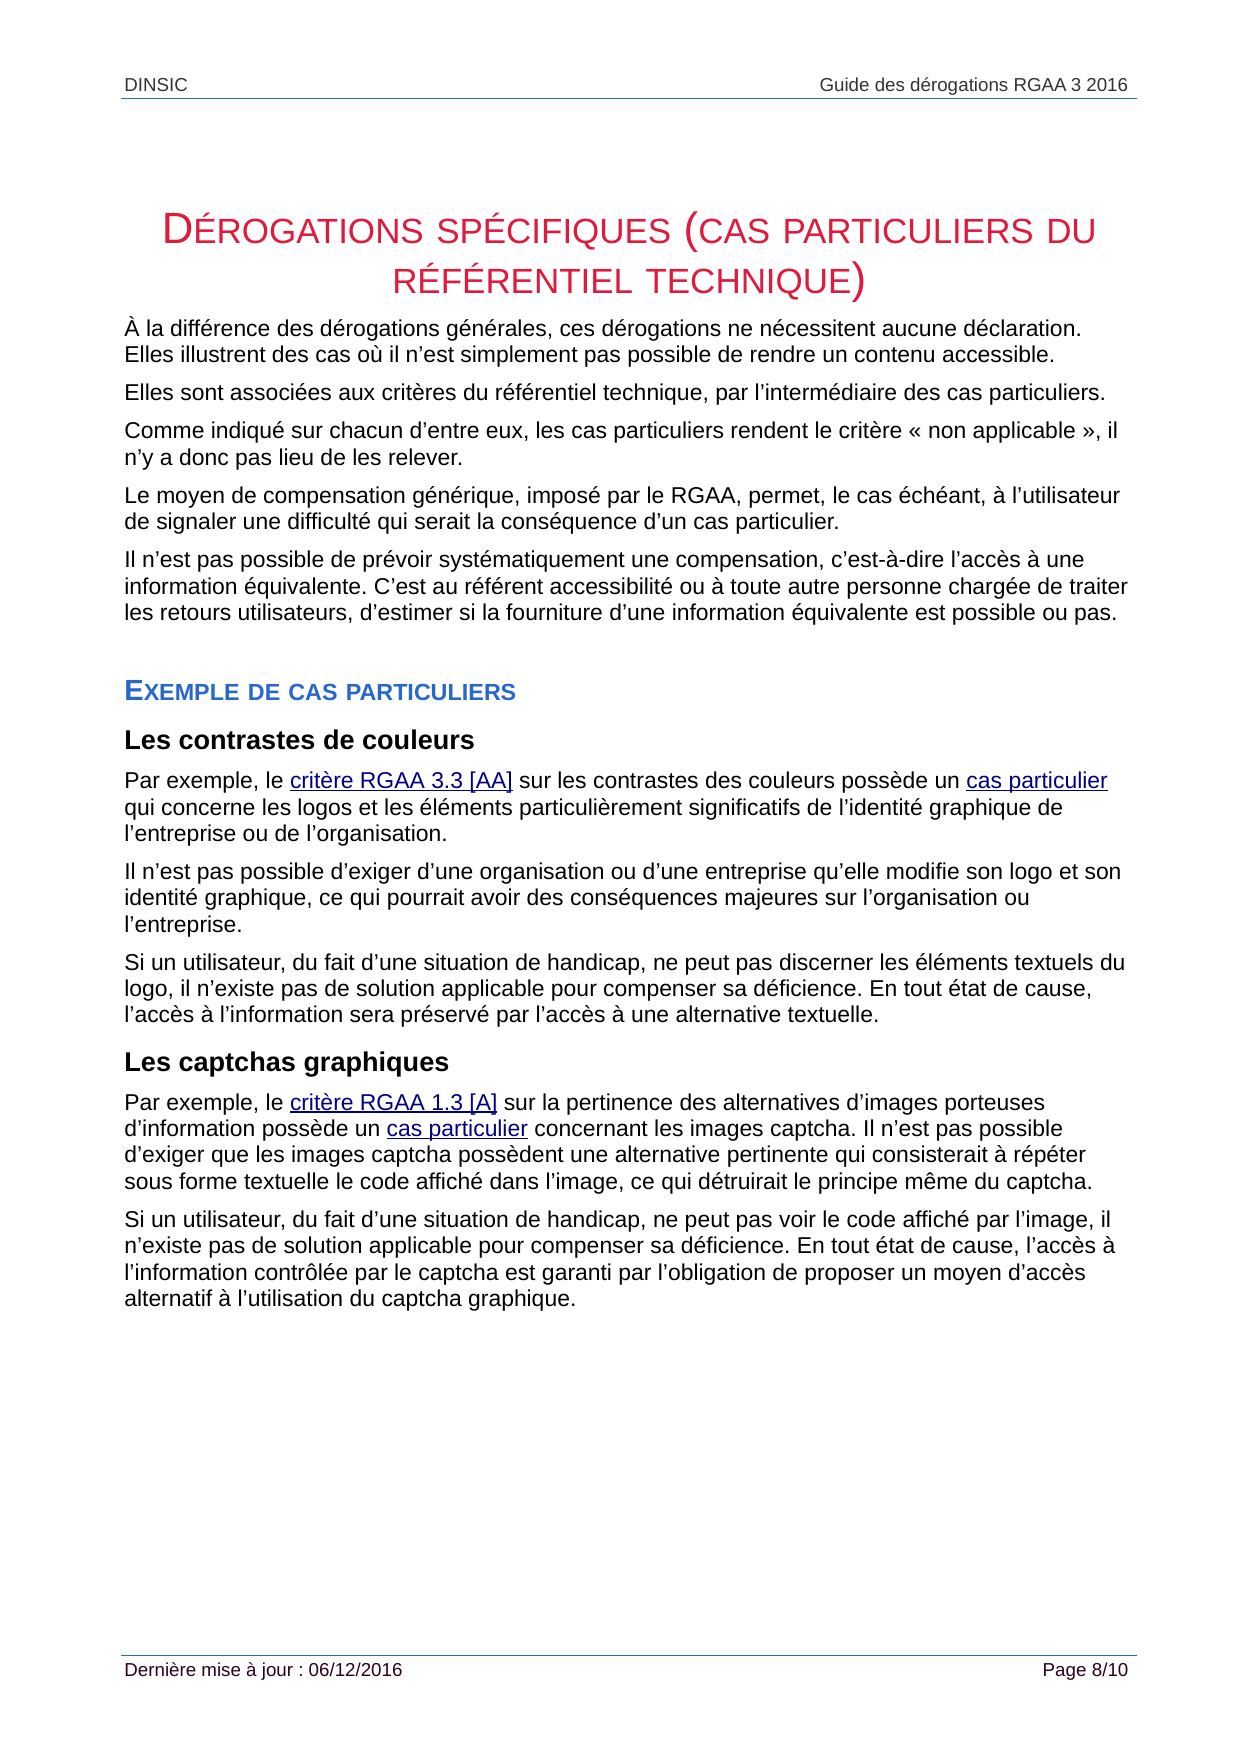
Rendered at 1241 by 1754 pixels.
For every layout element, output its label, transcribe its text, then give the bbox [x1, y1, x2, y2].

subtitle Les captchas graphiques [124, 1046, 1134, 1077]
text À la différence des dérogations générales, ces dérogations ne nécessitent aucune déclaration. Elles illustrent des cas où il n’est simplement pas possible de rendre un contenu accessible. [124, 315, 1134, 368]
text Par exemple, le critère RGAA 1.3 [A] sur la pertinence des alternatives d’images porteuses d’information possède un cas particulier concernant les images captcha. Il n’est pas possible d’exiger que les images captcha possèdent une alternative pertinente qui consisterait à répéter sous forme textuelle le code affiché dans l’image, ce qui détruirait le principe même du captcha. [124, 1088, 1134, 1194]
text Le moyen de compensation générique, imposé par le RGAA, permet, le cas échéant, à l’utilisateur de signaler une difficulté qui serait la conséquence d’un cas particulier. [124, 482, 1134, 535]
text Il n’est pas possible d’exiger d’une organisation ou d’une entreprise qu’elle modifie son logo et son identité graphique, ce qui pourrait avoir des conséquences majeures sur l’organisation ou l’entreprise. [124, 858, 1134, 937]
text Il n’est pas possible de prévoir systématiquement une compensation, c’est-à-dire l’accès à une information équivalente. C’est au référent accessibilité ou à toute autre personne chargée de traiter les retours utilisateurs, d’estimer si la fourniture d’une information équivalente est possible ou pas. [124, 546, 1134, 626]
text Comme indiqué sur chacun d’entre eux, les cas particuliers rendent le critère « non applicable », il n’y a donc pas lieu de les relever. [124, 417, 1134, 470]
text Si un utilisateur, du fait d’une situation de handicap, ne peut pas discerner les éléments textuels du logo, il n’existe pas de solution applicable pour compenser sa déficience. En tout état de cause, l’accès à l’information sera préservé par l’accès à une alternative textuelle. [124, 949, 1134, 1028]
text Si un utilisateur, du fait d’une situation de handicap, ne peut pas voir le code affiché par l’image, il n’existe pas de solution applicable pour compenser sa déficience. En tout état de cause, l’accès à l’information contrôlée par le captcha est garanti par l’obligation de proposer un moyen d’accès alternatif à l’utilisation du captcha graphique. [124, 1206, 1134, 1311]
subtitle Les contrastes de couleurs [124, 724, 1134, 755]
subtitle Exemple de cas particuliers [124, 673, 1134, 706]
text Elles sont associées aux critères du référentiel technique, par l’intermédiaire des cas particuliers. [124, 379, 1134, 406]
subtitle Dérogations spécifiques (cas particuliers du référentiel technique) [124, 202, 1134, 303]
text Par exemple, le critère RGAA 3.3 [AA] sur les contrastes des couleurs possède un cas particulier qui concerne les logos et les éléments particulièrement significatifs de l’identité graphique de l’entreprise ou de l’organisation. [124, 767, 1134, 846]
